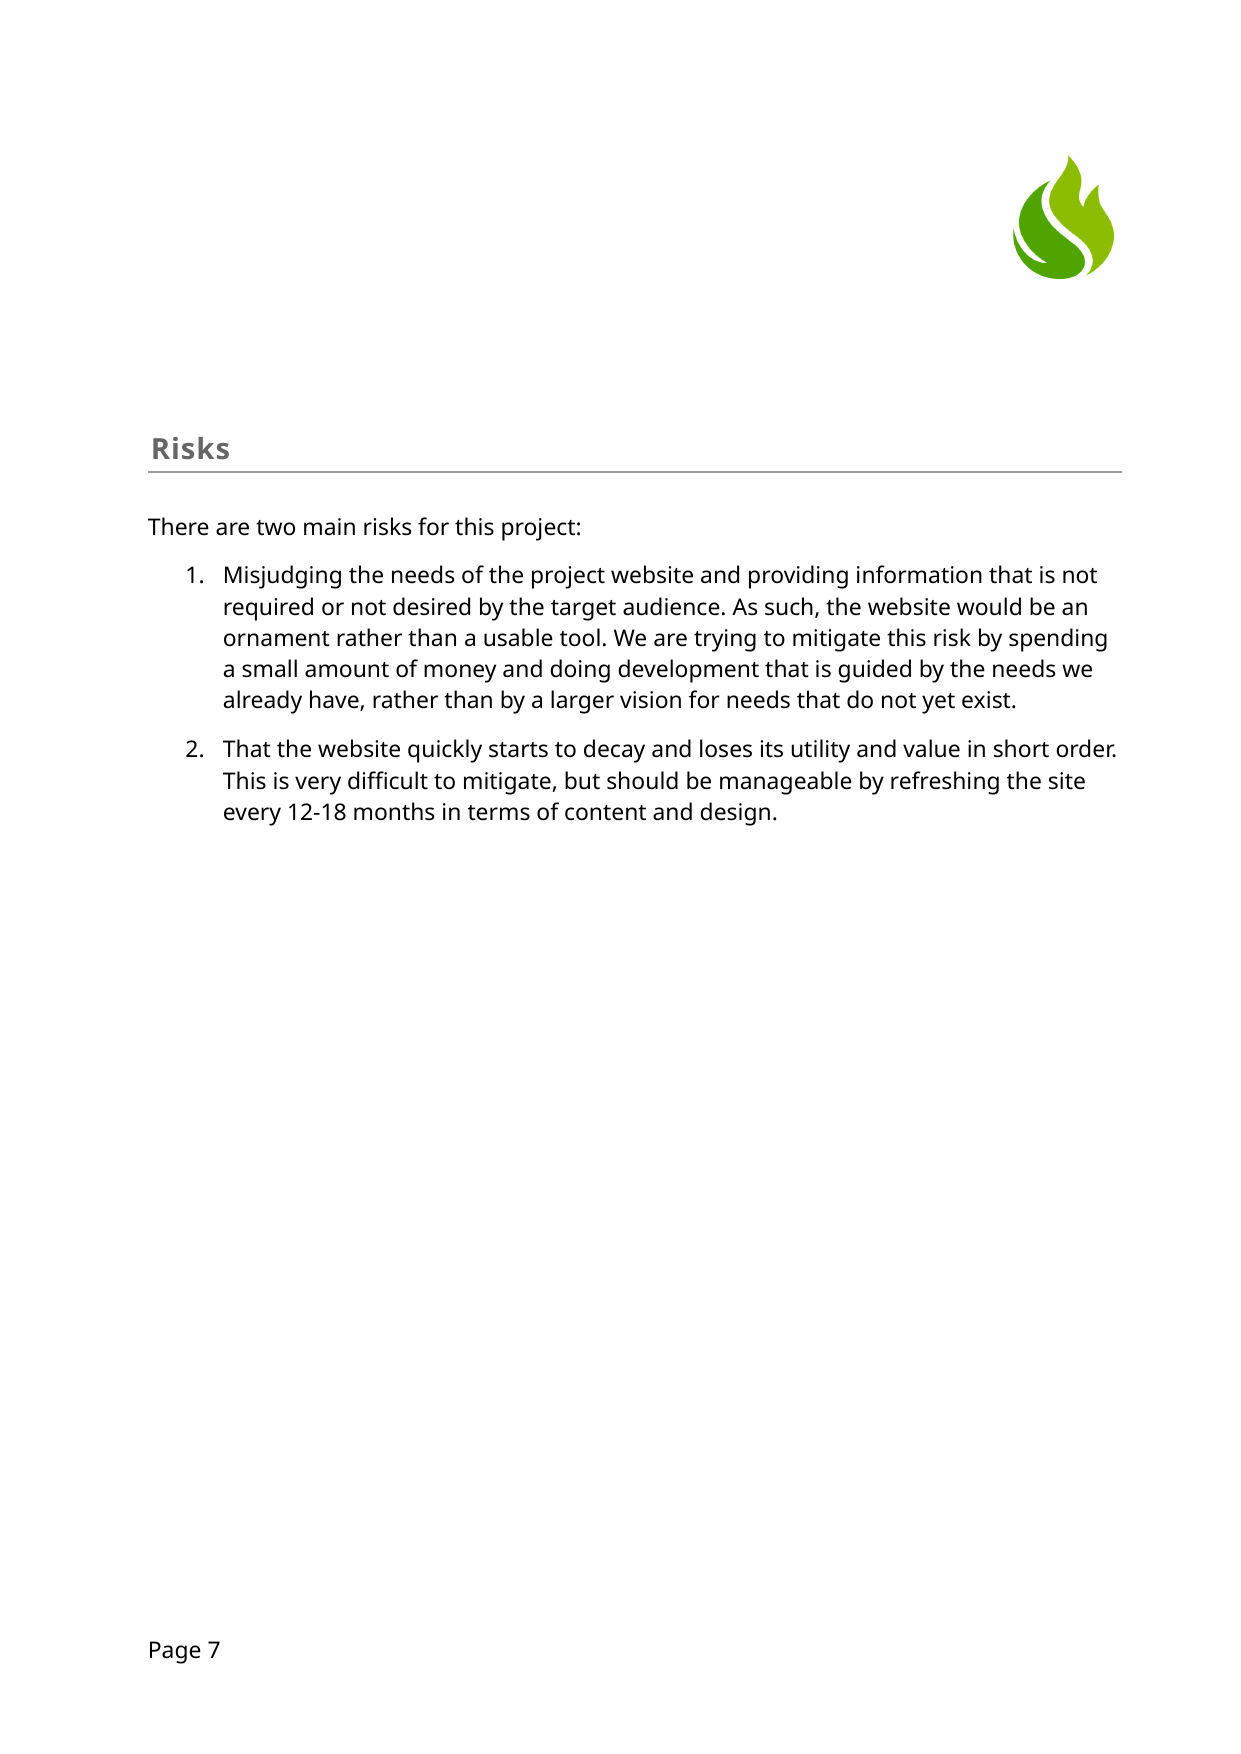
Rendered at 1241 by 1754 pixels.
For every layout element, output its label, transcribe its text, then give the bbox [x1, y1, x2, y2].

text There are two main risks for this project: [148, 511, 1122, 542]
picture [981, 83, 1026, 298]
list Misjudging the needs of the project website and providing information that is not required or not desired by the target audience. As such, the website would be an ornament rather than a usable tool. We are trying to mitigate this risk by spending a small amount of money and doing development that is guided by the needs we already have, rather than by a larger vision for needs that do not yet exist. [185, 559, 1122, 716]
subtitle Risks [148, 425, 1122, 471]
list That the website quickly starts to decay and loses its utility and value in short order. This is very difficult to mitigate, but should be manageable by refreshing the site every 12-18 months in terms of content and design. [185, 733, 1122, 827]
